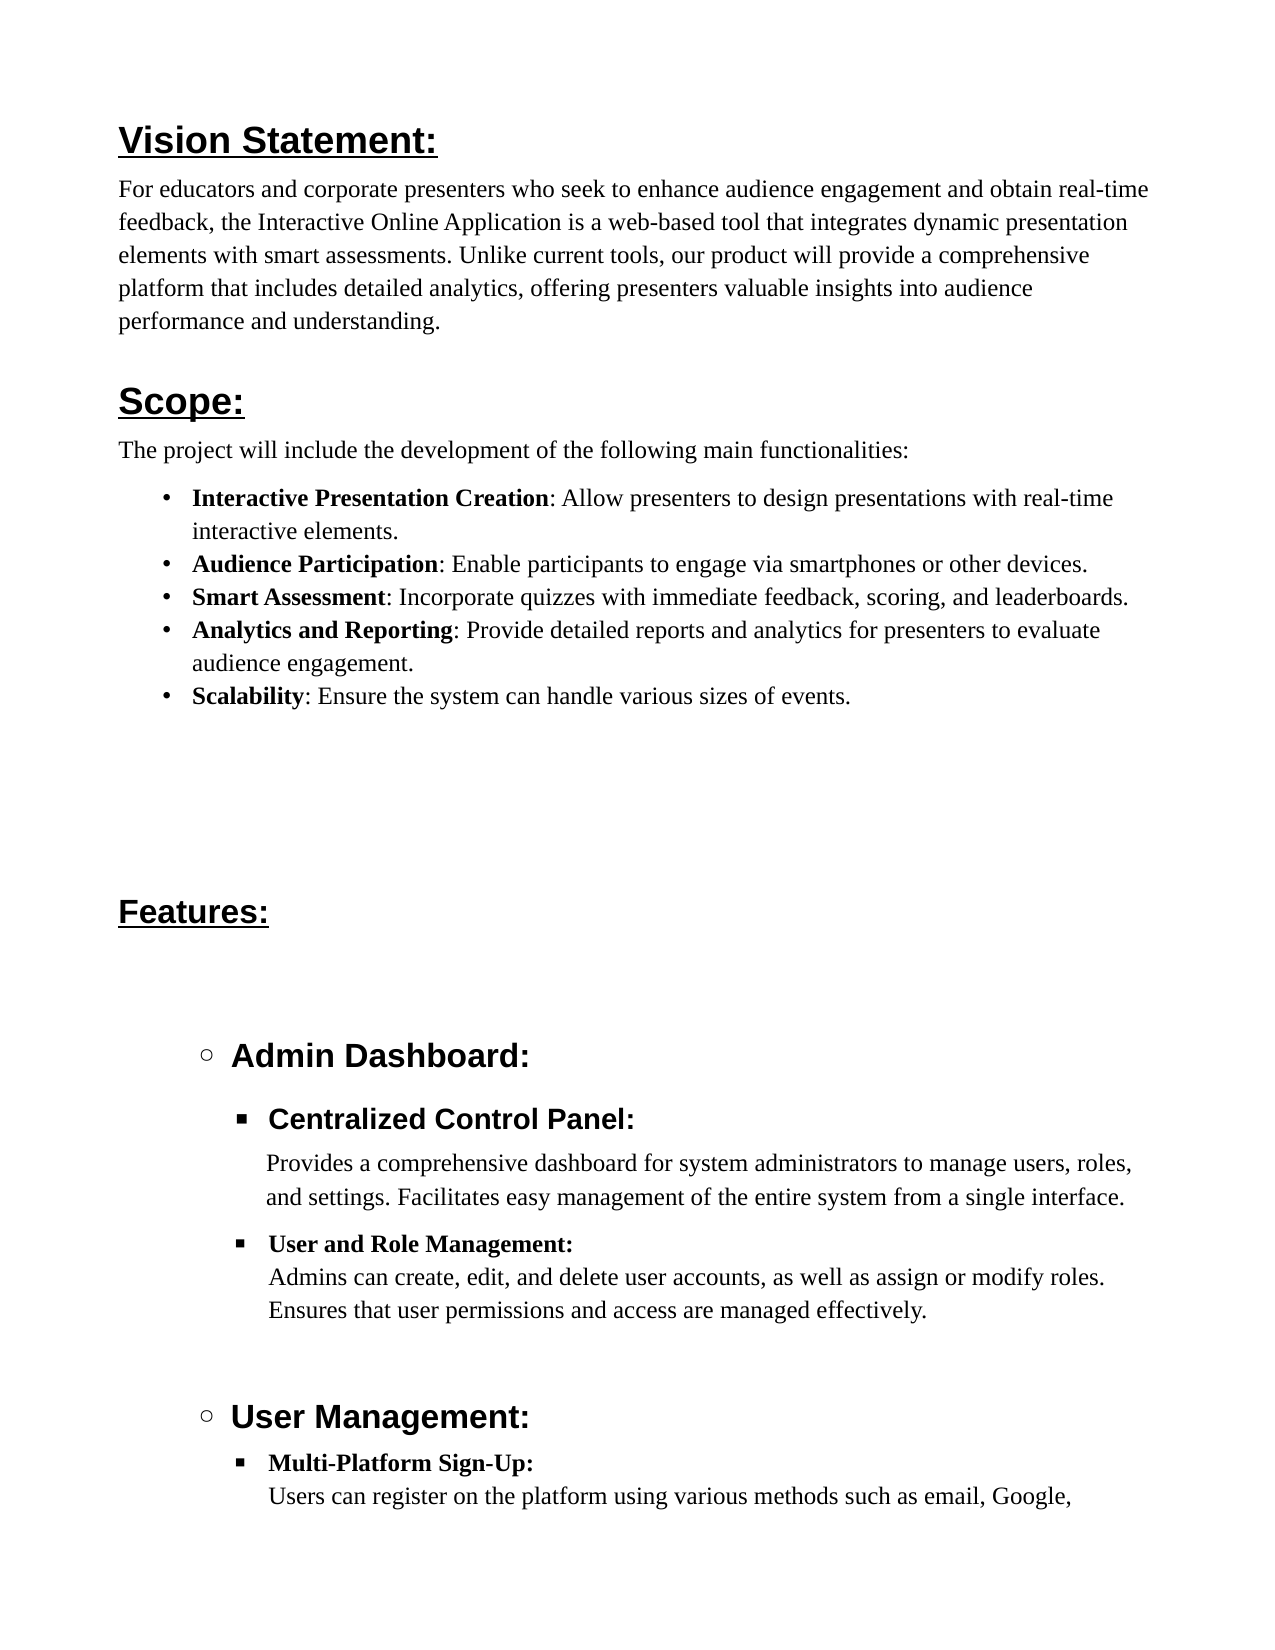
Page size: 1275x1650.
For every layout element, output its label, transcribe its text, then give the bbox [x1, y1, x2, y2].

list Analytics and Reporting: Provide detailed reports and analytics for presenters to evaluate audience engagement. [162, 615, 1157, 677]
list Scalability: Ensure the system can handle various sizes of events. [162, 681, 1157, 709]
list Interactive Presentation Creation: Allow presenters to design presentations with real-time interactive elements. [162, 483, 1157, 544]
list Audience Participation: Enable participants to engage via smartphones or other devices. [162, 549, 1157, 577]
subtitle Scope: [118, 379, 1157, 423]
subtitle Features: [118, 892, 1157, 931]
subtitle User Management: [193, 1397, 1157, 1436]
text Provides a comprehensive dashboard for system administrators to manage users, roles, and settings. Facilitates easy management of the entire system from a single interface. [118, 1148, 1157, 1210]
list Smart Assessment: Incorporate quizzes with immediate feedback, scoring, and leaderboards. [162, 582, 1157, 611]
subtitle Vision Statement: [118, 118, 1157, 162]
text For educators and corporate presenters who seek to enhance audience engagement and obtain real-time feedback, the Interactive Online Application is a web-based tool that integrates dynamic presentation elements with smart assessments. Unlike current tools, our product will provide a comprehensive platform that includes detailed analytics, offering presenters valuable insights into audience performance and understanding. [118, 174, 1157, 335]
subtitle Centralized Control Panel: [231, 1102, 1157, 1136]
list User and Role Management: Admins can create, edit, and delete user accounts, as well as assign or modify roles. Ensures that user permissions and access are managed effectively. [231, 1229, 1157, 1357]
text The project will include the development of the following main functionalities: [118, 435, 1157, 464]
subtitle Admin Dashboard: [193, 1036, 1157, 1075]
list Multi-Platform Sign-Up: Users can register on the platform using various methods such as email, Google, [231, 1448, 1157, 1510]
